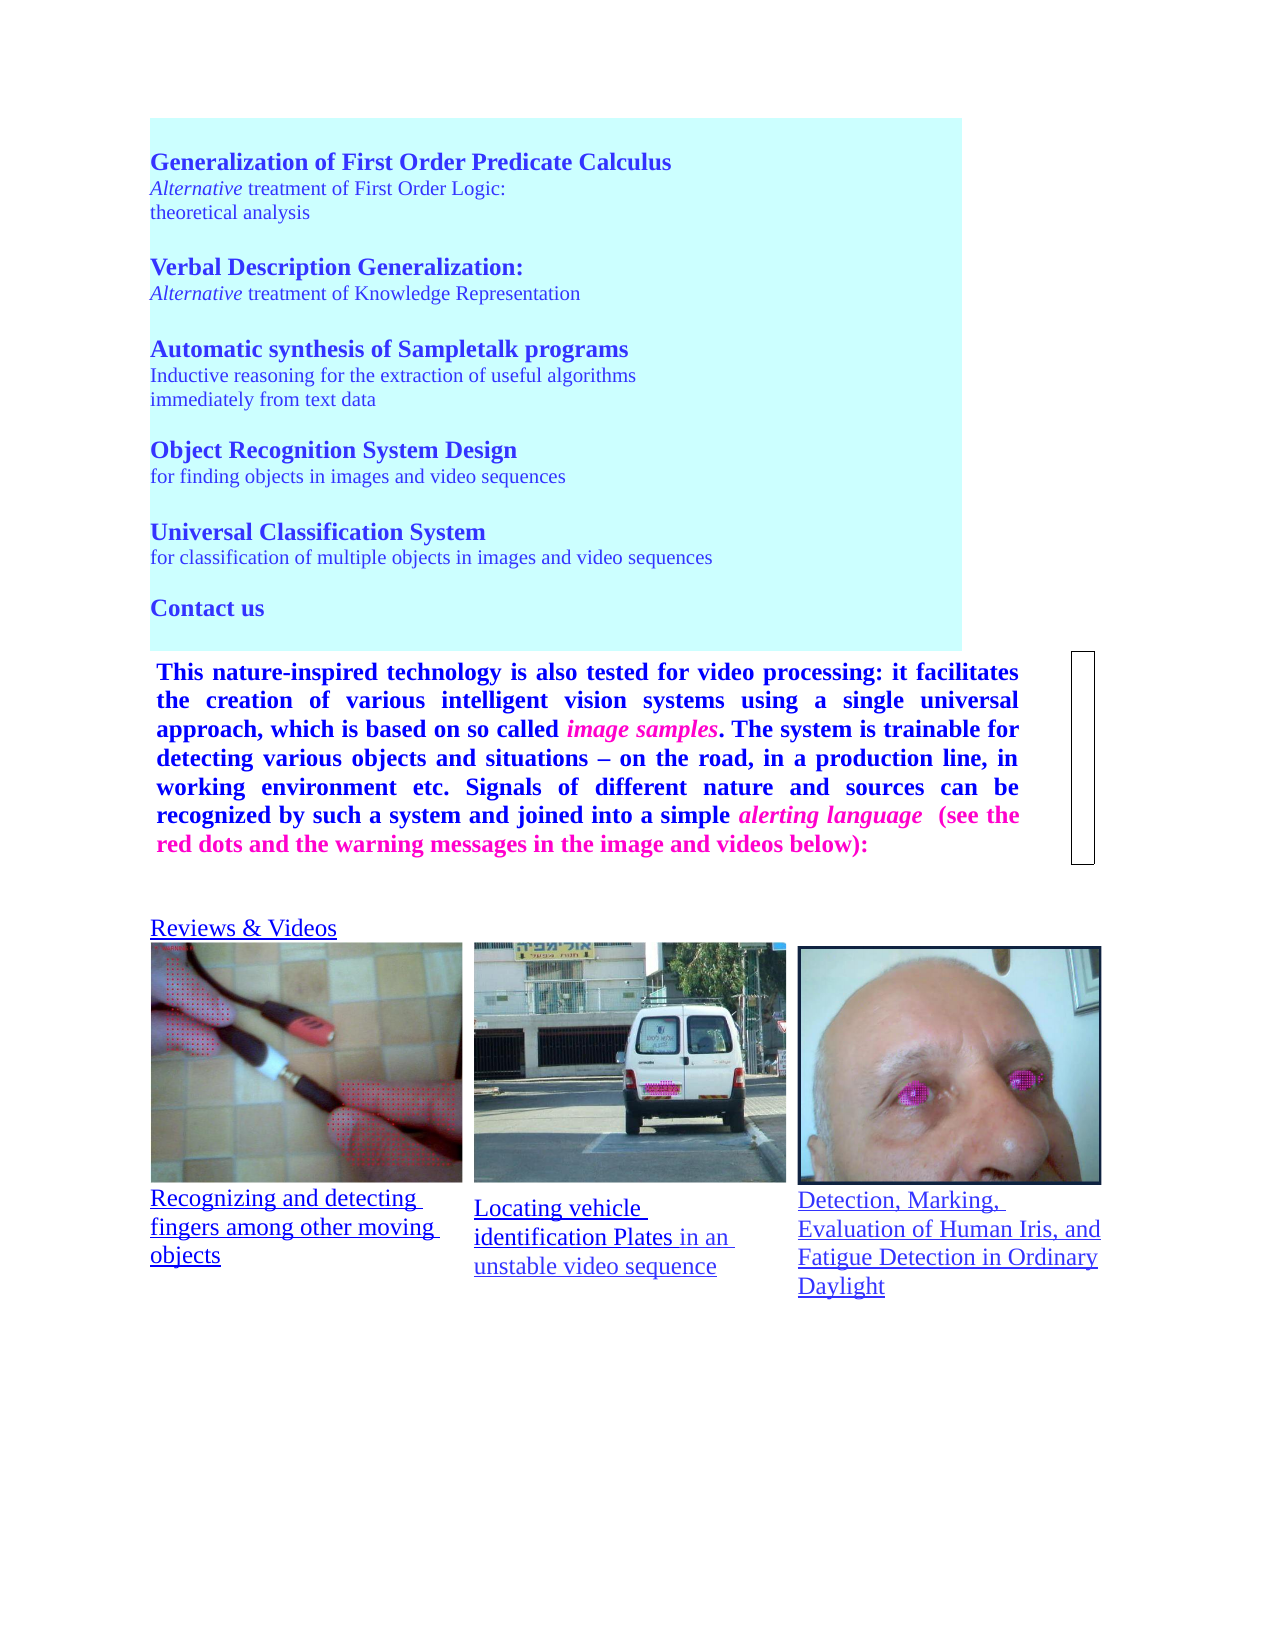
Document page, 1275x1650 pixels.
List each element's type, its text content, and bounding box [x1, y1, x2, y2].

text Automatic synthesis of Sampletalk programs [150, 334, 962, 363]
table_cell [151, 864, 1071, 913]
text Inductive reasoning for the extraction of useful algorithms [150, 363, 962, 387]
text Verbal Description Generalization: [150, 252, 962, 281]
list immediately from text data [150, 387, 962, 411]
text Alternative treatment of First Order Logic: [150, 176, 962, 200]
table_header Recognizing and detecting fingers among other moving objects [139, 942, 462, 1300]
picture [473, 942, 787, 1183]
table_header This nature-inspired technology is also tested for video processing: it facilitates the creation of various intelligent vision systems using a single universal approach, which is based on so called image samples. The system is trainable for detecting various objects and situations – on the road, in a production line, in working environment etc. Signals of different nature and sources can be recognized by such a system and joined into a simple alerting language (see the red dots and the warning messages in the image and videos below): [151, 651, 1071, 864]
table_header [1113, 942, 1136, 1300]
table_header Locating vehicle identification Plates in an unstable video sequence [463, 942, 786, 1300]
picture [797, 946, 1102, 1185]
text Reviews & Videos [150, 913, 962, 942]
table_header [1072, 652, 1094, 864]
picture [150, 942, 463, 1183]
text Object Recognition System Design [150, 435, 962, 464]
text for finding objects in images and video sequences [150, 464, 962, 488]
text for classification of multiple objects in images and video sequences [150, 545, 962, 569]
text Universal Classification System [150, 517, 962, 545]
text theoretical analysis [150, 200, 962, 224]
text Alternative treatment of Knowledge Representation [150, 281, 962, 305]
table_header Detection, Marking, Evaluation of Human Iris, and Fatigue Detection in Ordinary Daylight [786, 942, 1113, 1300]
table_cell [1071, 865, 1094, 913]
text Generalization of First Order Predicate Calculus [150, 147, 962, 176]
text Contact us [150, 593, 962, 622]
